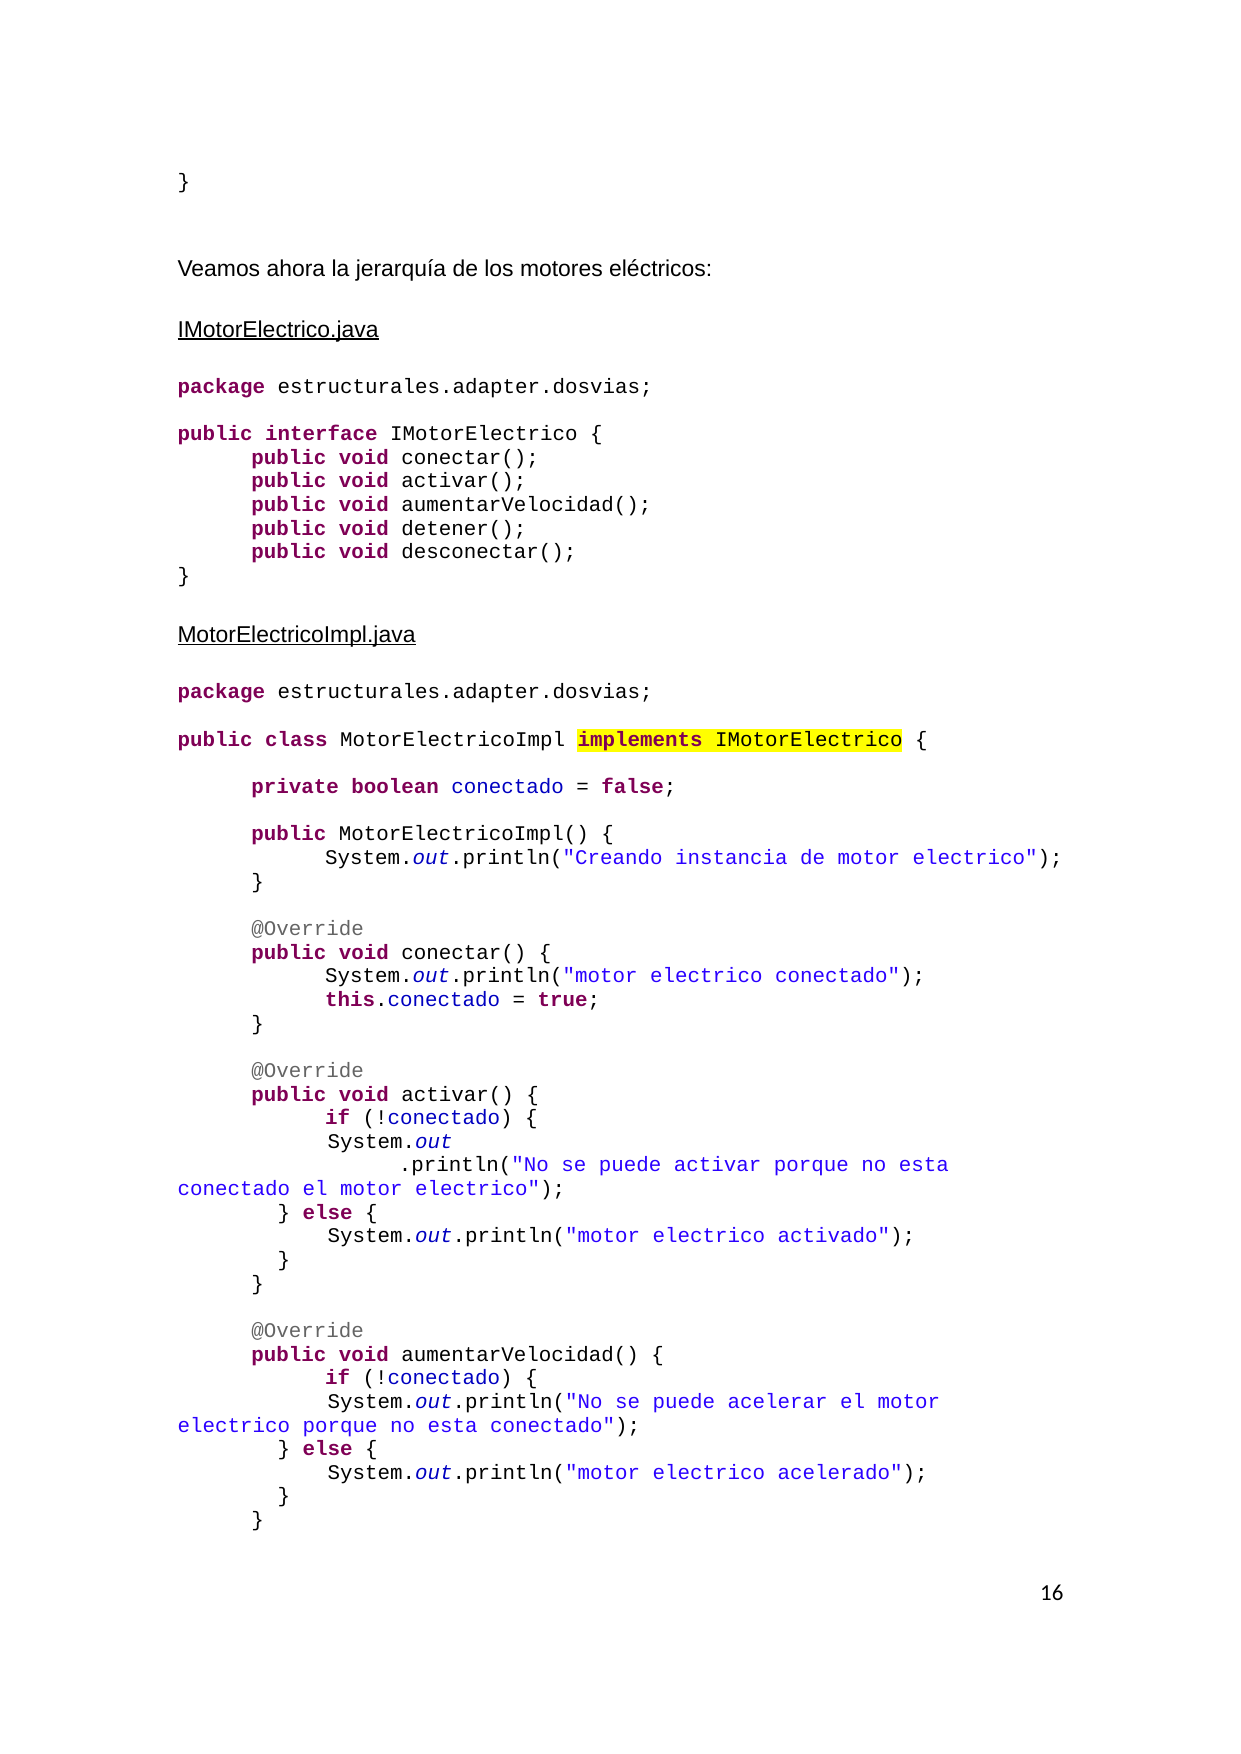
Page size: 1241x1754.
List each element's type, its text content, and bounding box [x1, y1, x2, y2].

text .println("No se puede activar porque no esta conectado el motor electrico"); [177, 1154, 1063, 1202]
text } [177, 171, 1063, 195]
text IMotorElectrico.java [177, 316, 1063, 342]
text public class MotorElectricoImpl implements IMotorElectrico { [177, 729, 1063, 752]
text if (!conectado) { [177, 1367, 1063, 1391]
text Veamos ahora la jerarquía de los motores eléctricos: [177, 255, 1063, 282]
text } else { [177, 1438, 1063, 1462]
text package estructurales.adapter.dosvias; [177, 376, 1063, 399]
text this.conectado = true; [177, 989, 1063, 1013]
text @Override [177, 1060, 1063, 1083]
text System.out.println("motor electrico conectado"); [177, 965, 1063, 989]
text package estructurales.adapter.dosvias; [177, 682, 1063, 705]
text } [177, 1249, 1063, 1273]
text } else { [177, 1202, 1063, 1225]
text public void conectar() { [177, 942, 1063, 965]
text } [177, 1013, 1063, 1036]
text public void aumentarVelocidad(); [177, 494, 1063, 518]
text public interface IMotorElectrico { [177, 423, 1063, 447]
text @Override [177, 918, 1063, 942]
text System.out.println("Creando instancia de motor electrico"); [177, 847, 1063, 871]
text public void detener(); [177, 518, 1063, 541]
text System.out.println("motor electrico acelerado"); [177, 1462, 1063, 1486]
text private boolean conectado = false; [177, 776, 1063, 800]
text public void aumentarVelocidad() { [177, 1344, 1063, 1367]
text if (!conectado) { [177, 1107, 1063, 1131]
text MotorElectricoImpl.java [177, 621, 1063, 648]
text @Override [177, 1320, 1063, 1344]
text System.out [177, 1131, 1063, 1154]
text public void conectar(); [177, 447, 1063, 470]
text } [177, 1509, 1063, 1533]
text public void activar(); [177, 470, 1063, 494]
text } [177, 1273, 1063, 1296]
text public MotorElectricoImpl() { [177, 823, 1063, 847]
text System.out.println("No se puede acelerar el motor electrico porque no esta conectado"); [177, 1391, 1063, 1438]
text System.out.println("motor electrico activado"); [177, 1225, 1063, 1249]
text } [177, 871, 1063, 894]
text } [177, 565, 1063, 589]
text } [177, 1486, 1063, 1509]
text public void activar() { [177, 1083, 1063, 1107]
text public void desconectar(); [177, 541, 1063, 565]
